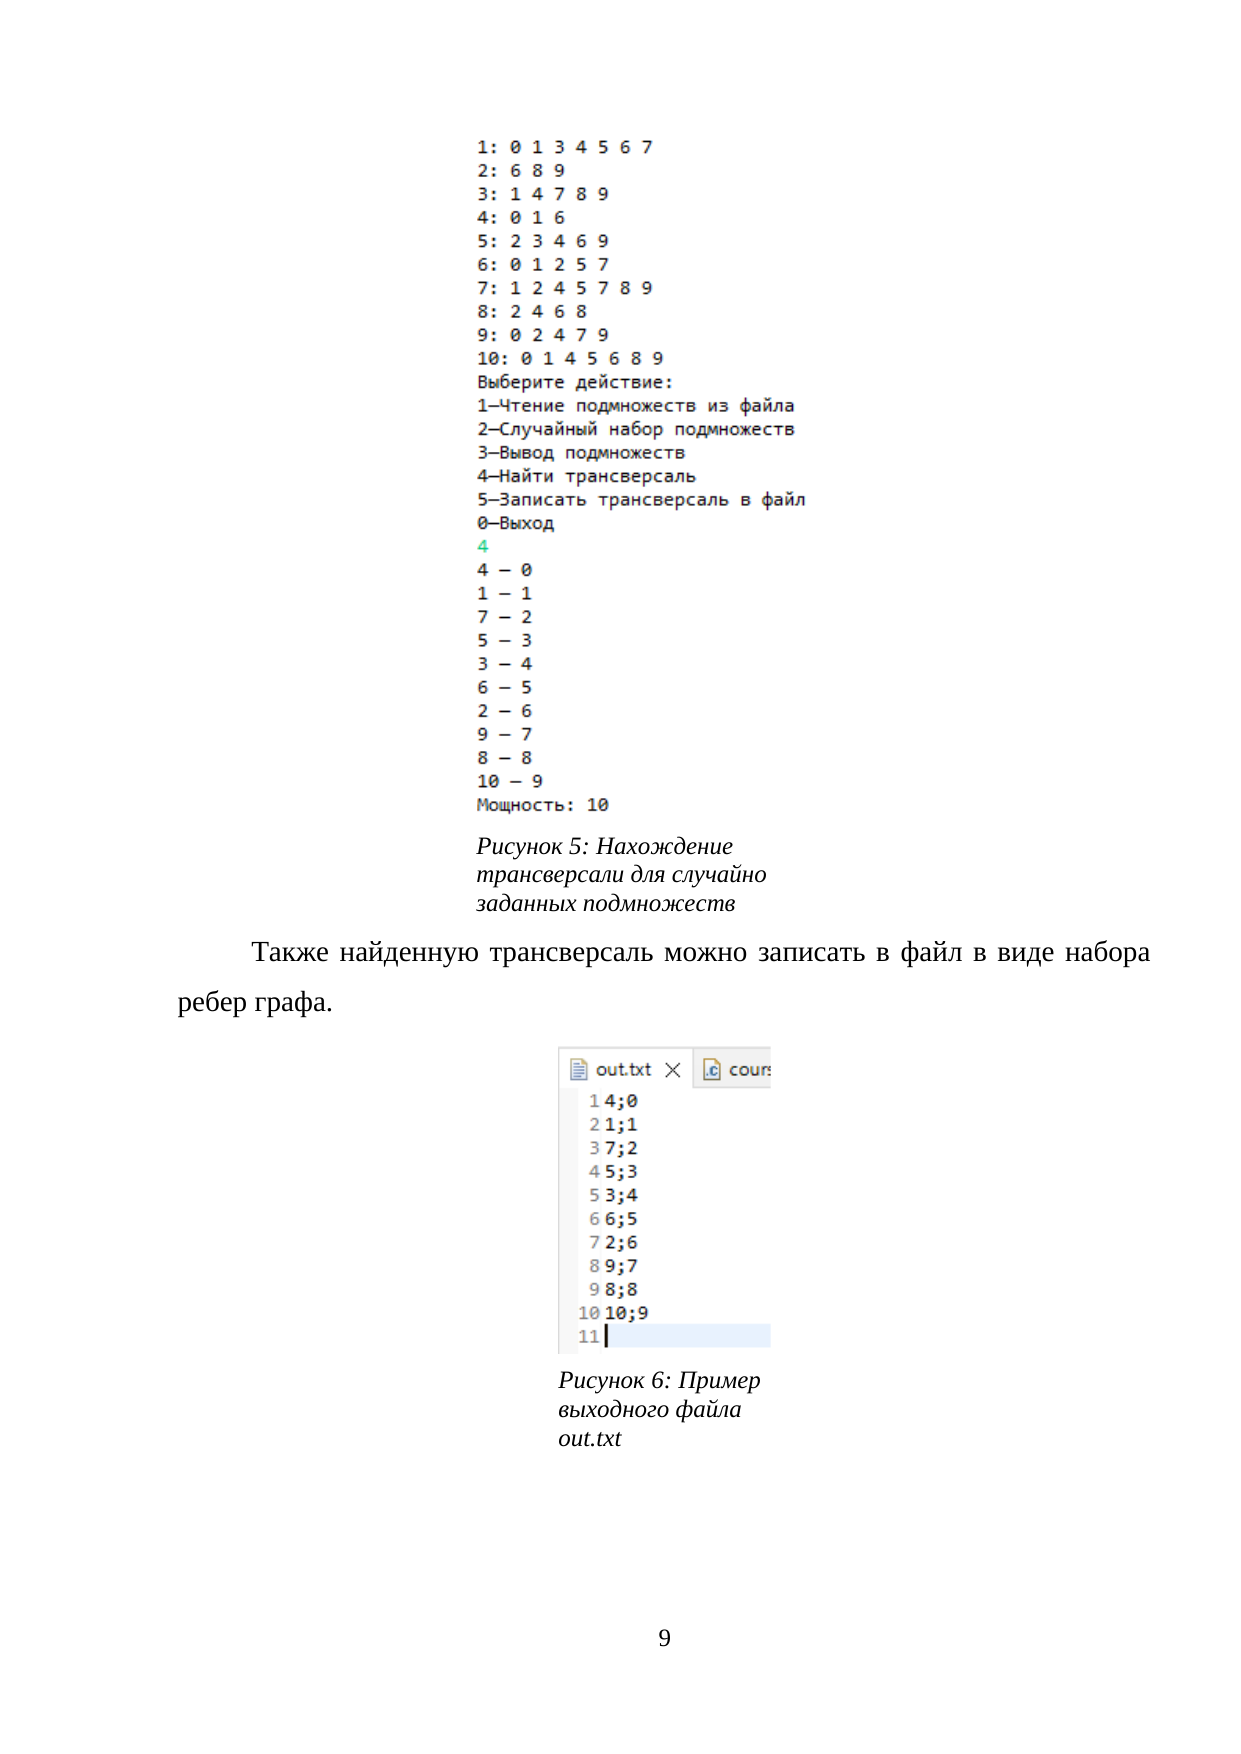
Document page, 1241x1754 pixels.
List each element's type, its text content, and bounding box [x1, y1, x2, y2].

text Также найденную трансверсаль можно записать в файл в виде набора ребер графа. [177, 118, 1152, 1018]
text Рисунок 5: Нахождение трансверсали для случайно заданных подмножеств [476, 819, 853, 917]
picture [476, 130, 853, 819]
text Рисунок 6: Пример выходного файла out.txt [558, 1354, 771, 1452]
picture [558, 1046, 771, 1354]
